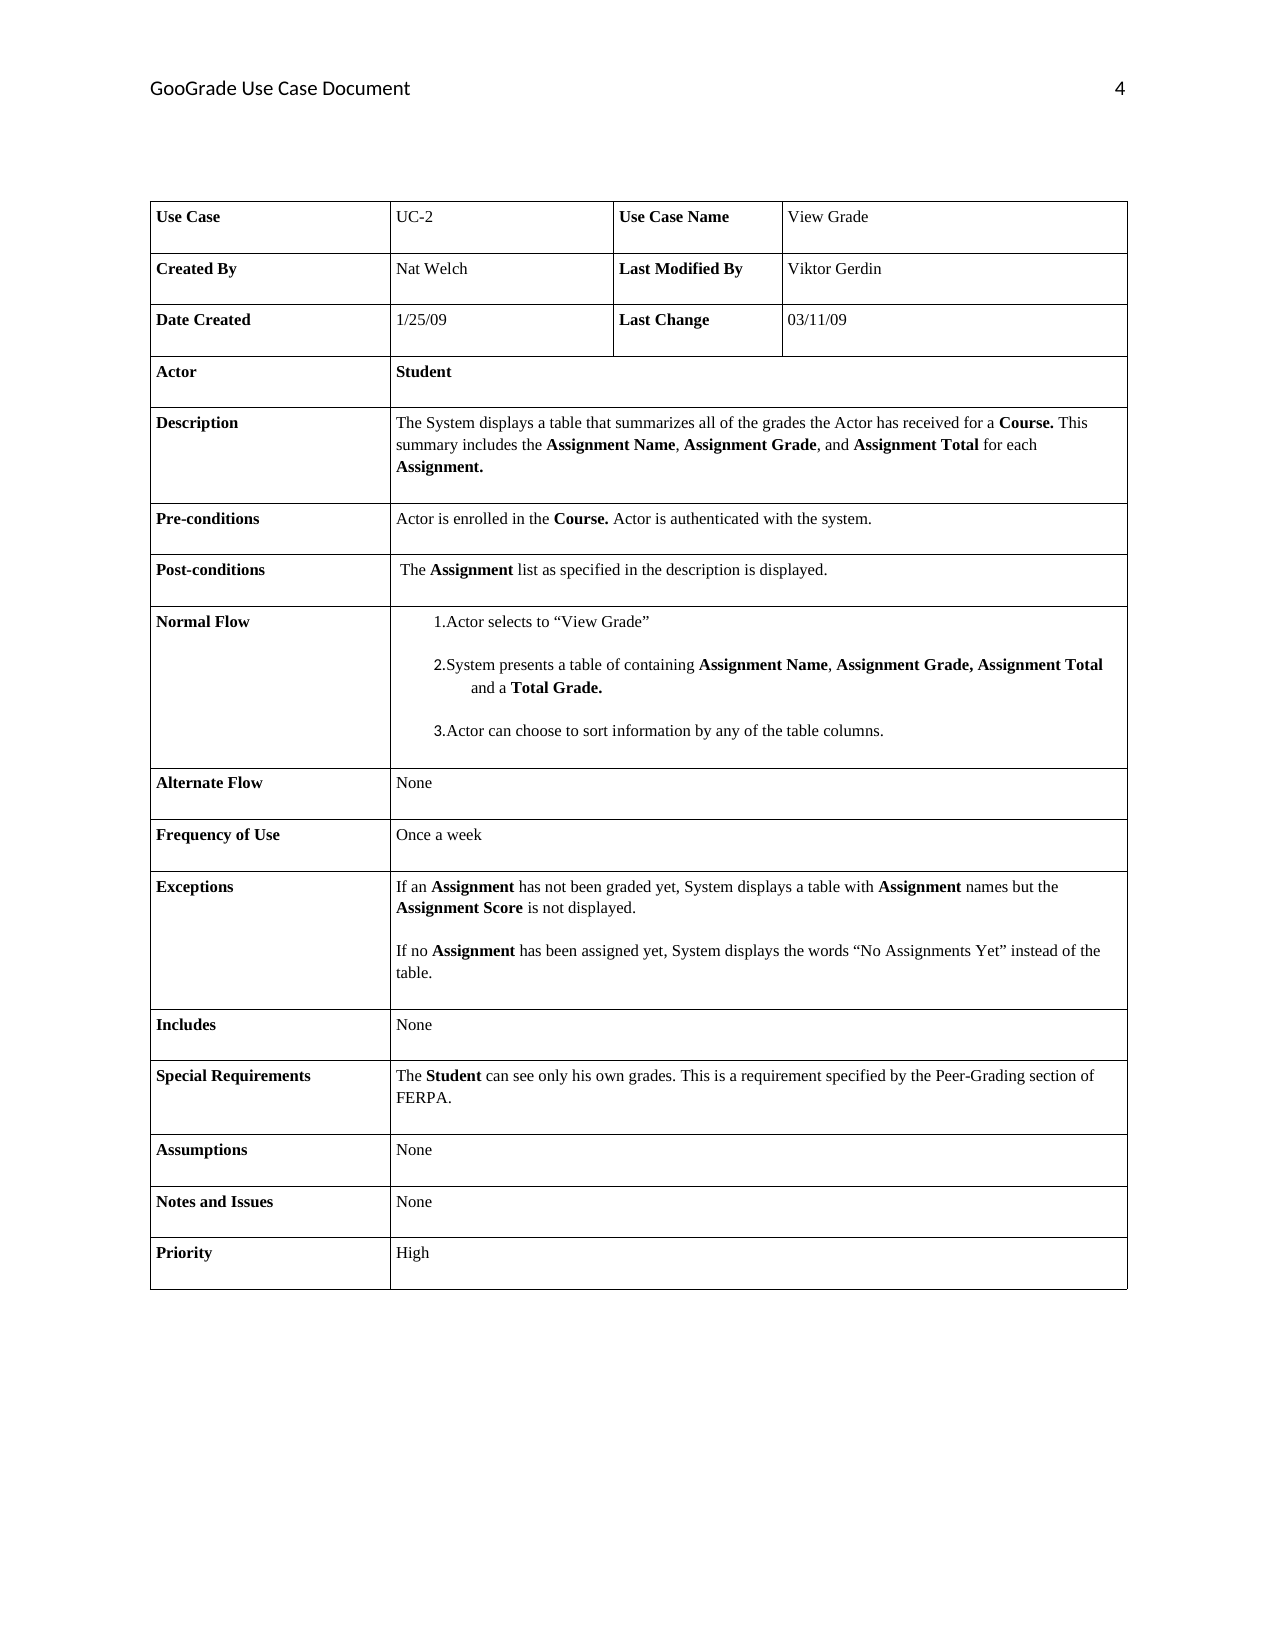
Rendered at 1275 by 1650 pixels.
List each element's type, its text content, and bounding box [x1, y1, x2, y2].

table_cell The Student can see only his own grades. This is a requirement specified by the Peer-Grading section of FERPA. [391, 1061, 1127, 1134]
table_cell Normal Flow [151, 607, 390, 767]
table_cell Description [151, 408, 390, 503]
table_cell The System displays a table that summarizes all of the grades the Actor has received for a Course. This summary includes the Assignment Name, Assignment Grade, and Assignment Total for each Assignment. [391, 408, 1127, 503]
table_cell Created By [151, 254, 390, 304]
table_cell Special Requirements [151, 1061, 390, 1134]
table_cell Date Created [151, 305, 390, 356]
table_cell Exceptions [151, 872, 390, 1009]
table_cell Post-conditions [151, 555, 390, 606]
table_cell Priority [151, 1238, 390, 1289]
table_cell None [391, 1135, 1127, 1186]
table_cell None [391, 769, 1127, 819]
table_header View Grade [783, 202, 1127, 253]
table_header Use Case Name [614, 202, 782, 253]
table_cell Nat Welch [391, 254, 613, 304]
table_header Use Case [151, 202, 390, 253]
table_cell Viktor Gerdin [783, 254, 1127, 304]
table_cell Once a week [391, 820, 1127, 871]
table_cell Actor selects to “View Grade” System presents a table of containing Assignment Name, Assignment Grade, Assignment Total and a Total Grade. Actor can choose to sort information by any of the table columns. [391, 607, 1127, 767]
table_cell Alternate Flow [151, 769, 390, 819]
table_header UC-2 [391, 202, 613, 253]
table_cell Assumptions [151, 1135, 390, 1186]
table_cell 03/11/09 [783, 305, 1127, 356]
table_cell None [391, 1010, 1127, 1060]
table_cell Includes [151, 1010, 390, 1060]
table_cell Actor is enrolled in the Course. Actor is authenticated with the system. [391, 504, 1127, 554]
table_cell Last Change [614, 305, 782, 356]
table_cell The Assignment list as specified in the description is displayed. [391, 555, 1127, 606]
table_cell Frequency of Use [151, 820, 390, 871]
table_cell If an Assignment has not been graded yet, System displays a table with Assignment names but the Assignment Score is not displayed. If no Assignment has been assigned yet, System displays the words “No Assignments Yet” instead of the table. [391, 872, 1127, 1009]
table_cell Student [391, 357, 1127, 407]
table_cell Notes and Issues [151, 1187, 390, 1237]
table_cell Actor [151, 357, 390, 407]
table_cell 1/25/09 [391, 305, 613, 356]
table_cell Pre-conditions [151, 504, 390, 554]
table_cell Last Modified By [614, 254, 782, 304]
table_cell High [391, 1238, 1127, 1289]
table_cell None [391, 1187, 1127, 1237]
